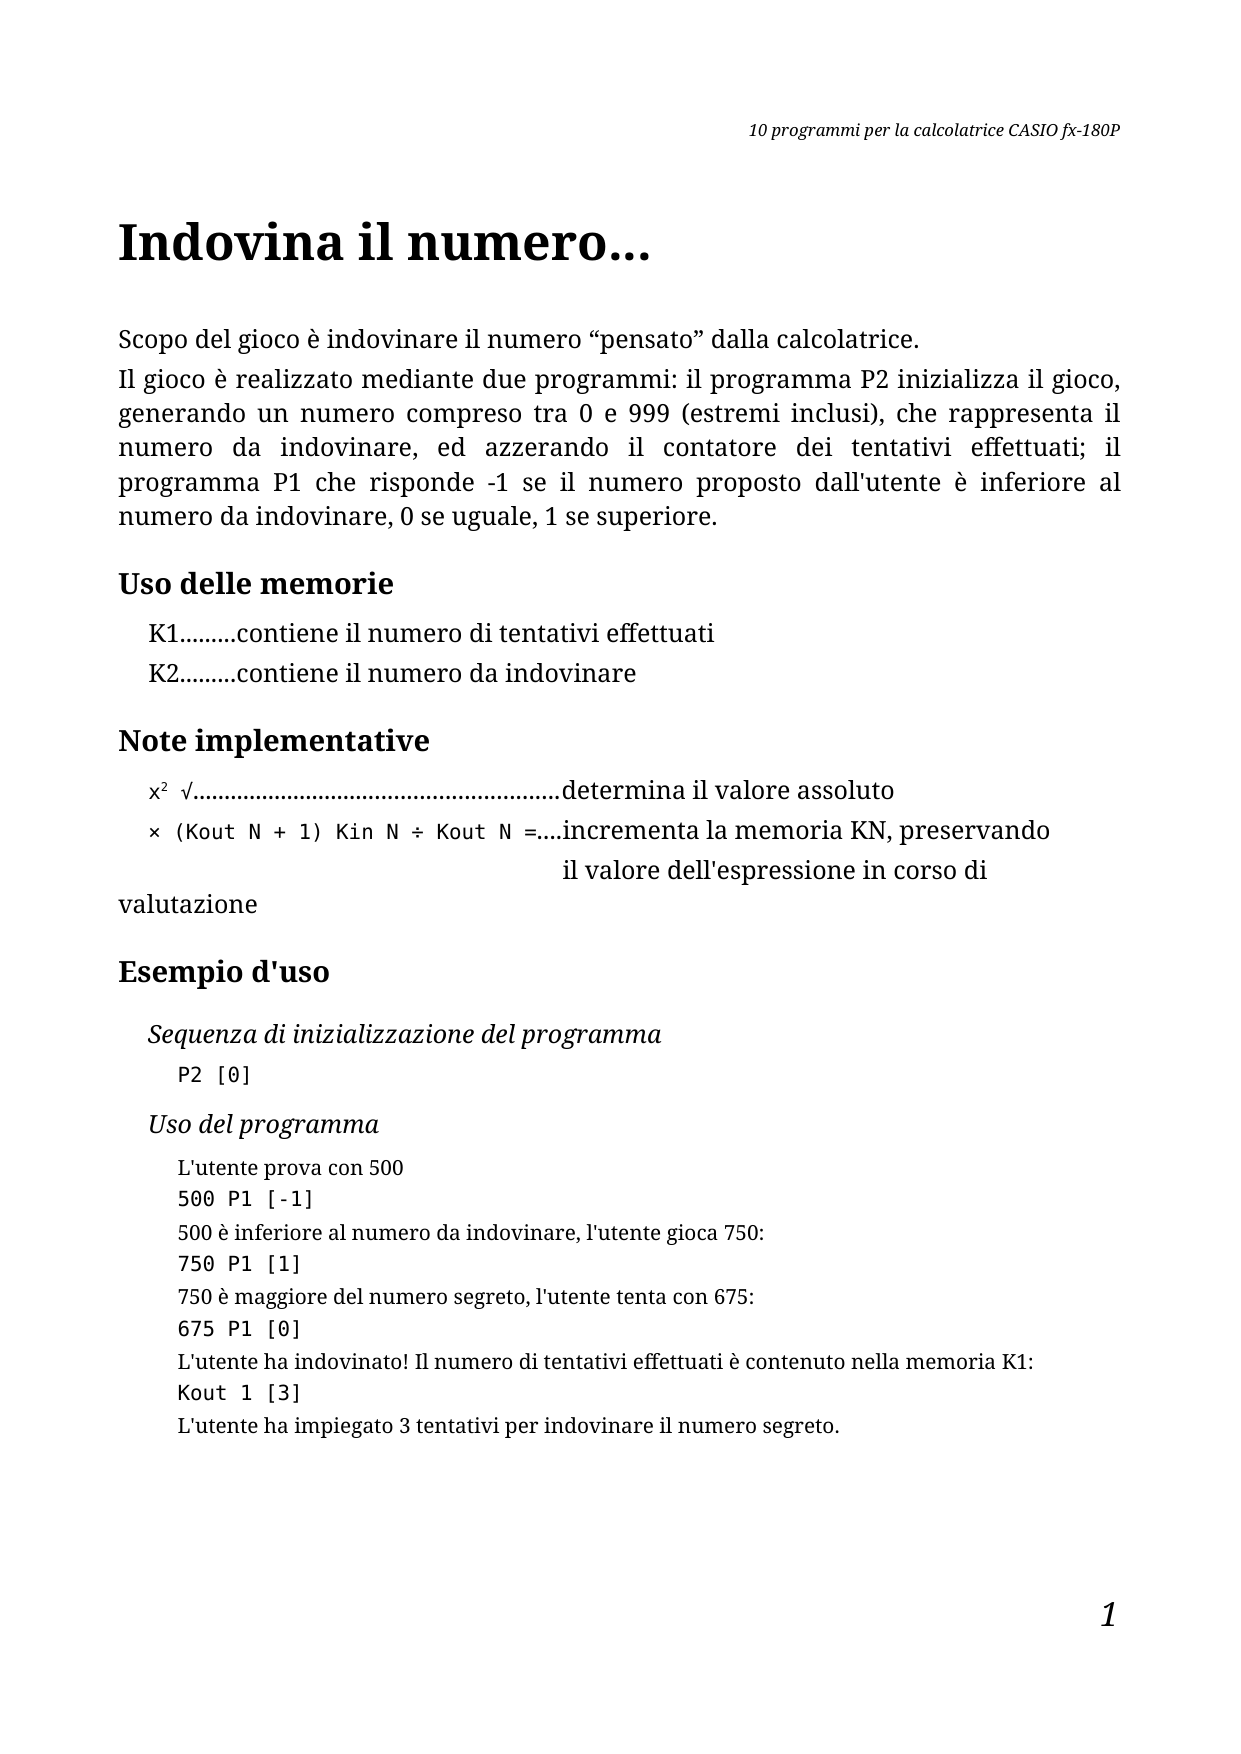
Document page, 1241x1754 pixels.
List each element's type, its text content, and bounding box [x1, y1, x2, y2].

text 500 è inferiore al numero da indovinare, l'utente gioca 750: [177, 1218, 1122, 1246]
text Il gioco è realizzato mediante due programmi: il programma P2 inizializza il gioco, generando un numero compreso tra 0 e 999 (estremi inclusi), che rappresenta il numero da indovinare, ed azzerando il contatore dei tentativi effettuati; il programma P1 che risponde -1 se il numero proposto dall'utente è inferiore al numero da indovinare, 0 se uguale, 1 se superiore. [118, 362, 1122, 532]
text 750 è maggiore del numero segreto, l'utente tenta con 675: [177, 1282, 1122, 1311]
text Scopo del gioco è indovinare il numero “pensato” dalla calcolatrice. [118, 322, 1122, 356]
text P2 [0] [177, 1063, 1122, 1088]
text x2 √ determina il valore assoluto [118, 773, 1122, 807]
text 750 P1 [1] [177, 1252, 1122, 1276]
text K2 contiene il numero da indovinare [148, 655, 1122, 689]
subtitle Sequenza di inizializzazione del programma [148, 1017, 1122, 1051]
text 675 P1 [0] [177, 1317, 1122, 1341]
text L'utente ha indovinato! Il numero di tentativi effettuati è contenuto nella memoria K1: [177, 1347, 1122, 1375]
text L'utente ha impiegato 3 tentativi per indovinare il numero segreto. [177, 1411, 1122, 1440]
text K1 contiene il numero di tentativi effettuati [148, 615, 1122, 649]
text × (Kout N + 1) Kin N ÷ Kout N = incrementa la memoria KN, preservando [118, 813, 1122, 847]
subtitle Indovina il numero... [118, 207, 1122, 275]
subtitle Esempio d'uso [118, 952, 1122, 991]
text 500 P1 [-1] [177, 1187, 1122, 1212]
text L'utente prova con 500 [177, 1153, 1122, 1181]
text Kout 1 [3] [177, 1381, 1122, 1405]
subtitle Note implementative [118, 720, 1122, 760]
subtitle Uso del programma [148, 1107, 1122, 1141]
subtitle Uso delle memorie [118, 563, 1122, 603]
text il valore dell'espressione in corso di valutazione [118, 853, 1122, 921]
